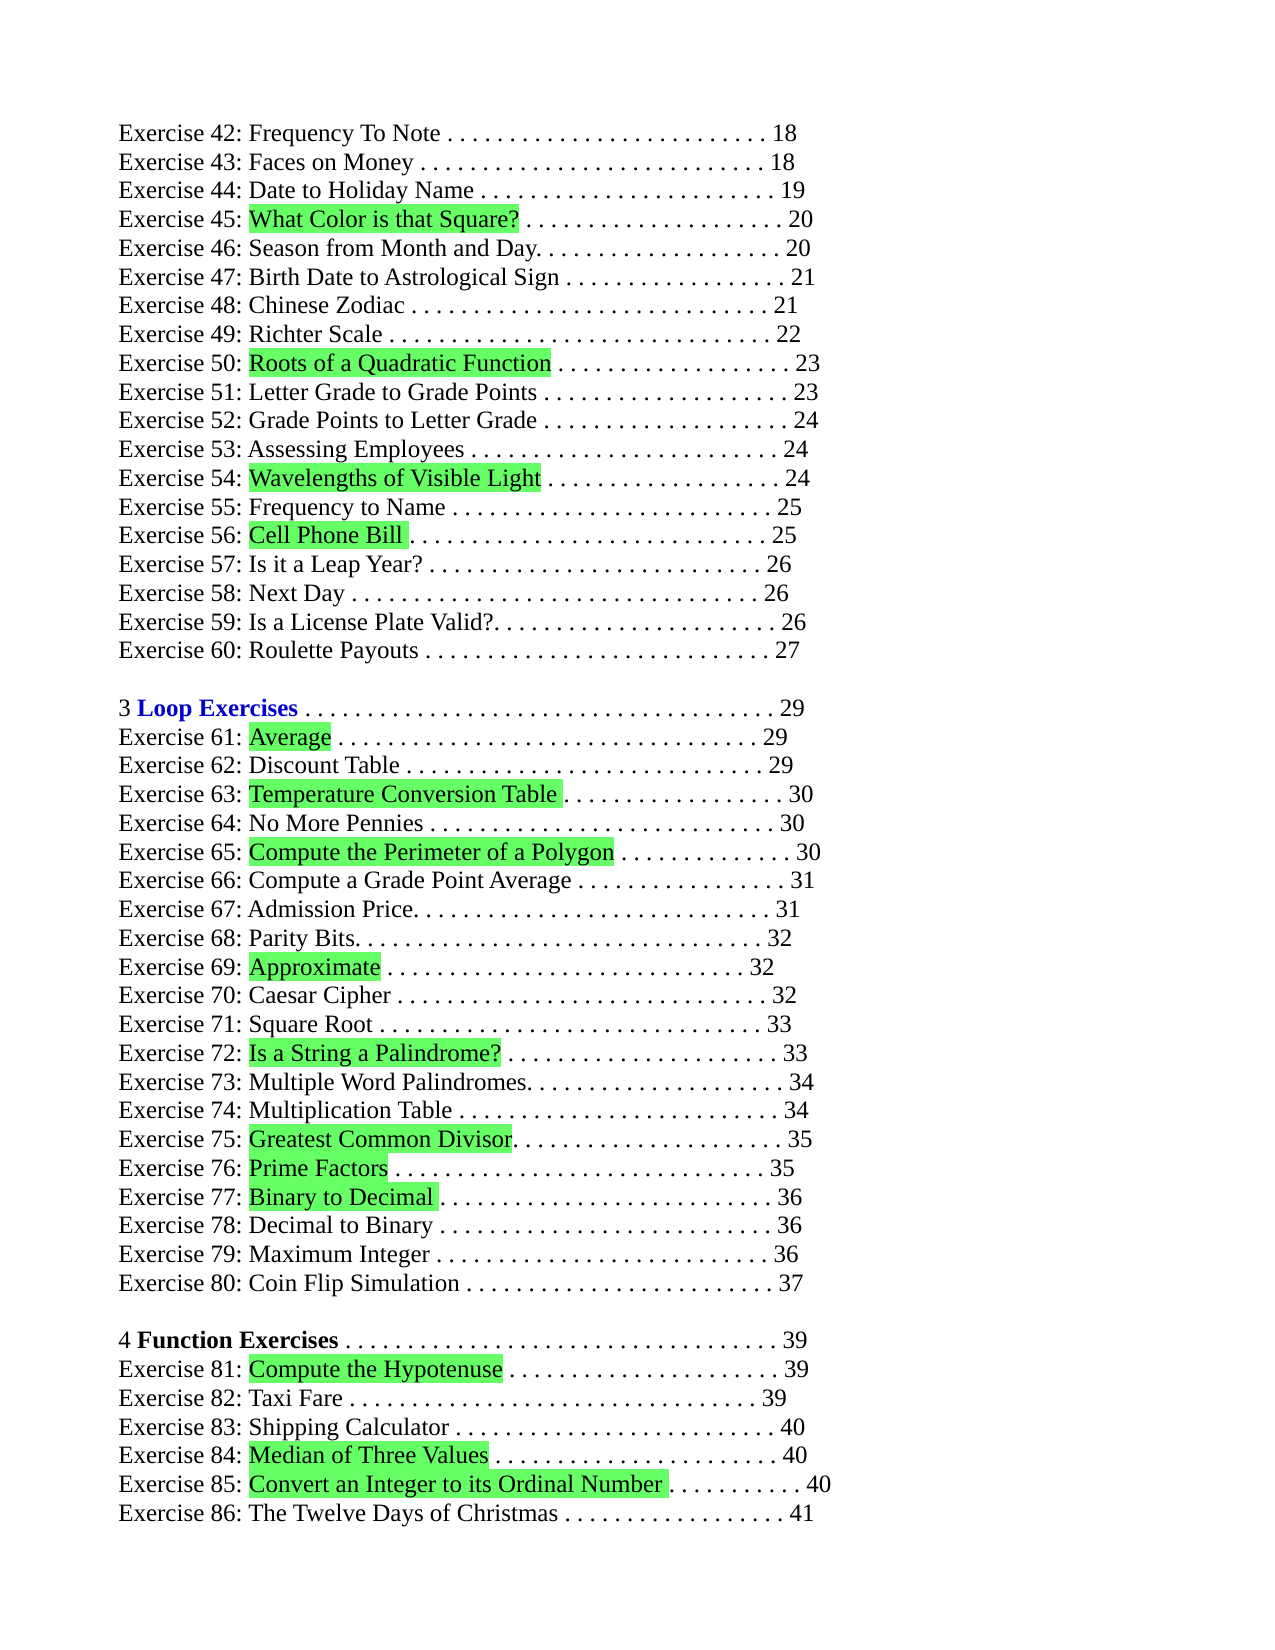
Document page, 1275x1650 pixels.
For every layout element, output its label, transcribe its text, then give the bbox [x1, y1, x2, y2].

text Exercise 48: Chinese Zodiac . . . . . . . . . . . . . . . . . . . . . . . . . . . . . 21 [118, 291, 1157, 319]
text Exercise 67: Admission Price. . . . . . . . . . . . . . . . . . . . . . . . . . . . . 31 [118, 894, 1157, 923]
text Exercise 65: Compute the Perimeter of a Polygon . . . . . . . . . . . . . . 30 [118, 837, 1157, 866]
text Exercise 73: Multiple Word Palindromes. . . . . . . . . . . . . . . . . . . . . 34 [118, 1067, 1157, 1096]
text Exercise 68: Parity Bits. . . . . . . . . . . . . . . . . . . . . . . . . . . . . . . . . 32 [118, 923, 1157, 952]
text Exercise 55: Frequency to Name . . . . . . . . . . . . . . . . . . . . . . . . . . 25 [118, 492, 1157, 521]
text Exercise 56: Cell Phone Bill . . . . . . . . . . . . . . . . . . . . . . . . . . . . . 25 [118, 521, 1157, 549]
text Exercise 66: Compute a Grade Point Average . . . . . . . . . . . . . . . . . 31 [118, 866, 1157, 894]
text Exercise 60: Roulette Payouts . . . . . . . . . . . . . . . . . . . . . . . . . . . . 27 [118, 636, 1157, 664]
text Exercise 83: Shipping Calculator . . . . . . . . . . . . . . . . . . . . . . . . . . 40 [118, 1412, 1157, 1441]
text Exercise 59: Is a License Plate Valid?. . . . . . . . . . . . . . . . . . . . . . . 26 [118, 607, 1157, 636]
text Exercise 76: Prime Factors . . . . . . . . . . . . . . . . . . . . . . . . . . . . . . 35 [118, 1153, 1157, 1182]
text Exercise 43: Faces on Money . . . . . . . . . . . . . . . . . . . . . . . . . . . . 18 [118, 147, 1157, 176]
text Exercise 70: Caesar Cipher . . . . . . . . . . . . . . . . . . . . . . . . . . . . . . 32 [118, 981, 1157, 1009]
text Exercise 42: Frequency To Note . . . . . . . . . . . . . . . . . . . . . . . . . . 18 [118, 118, 1157, 147]
text 4 Function Exercises . . . . . . . . . . . . . . . . . . . . . . . . . . . . . . . . . . . 39 [118, 1326, 1157, 1354]
text Exercise 58: Next Day . . . . . . . . . . . . . . . . . . . . . . . . . . . . . . . . . 26 [118, 578, 1157, 607]
text Exercise 46: Season from Month and Day. . . . . . . . . . . . . . . . . . . . 20 [118, 233, 1157, 262]
text Exercise 53: Assessing Employees . . . . . . . . . . . . . . . . . . . . . . . . . 24 [118, 434, 1157, 463]
text Exercise 82: Taxi Fare . . . . . . . . . . . . . . . . . . . . . . . . . . . . . . . . . 39 [118, 1383, 1157, 1412]
text Exercise 64: No More Pennies . . . . . . . . . . . . . . . . . . . . . . . . . . . . 30 [118, 808, 1157, 837]
text Exercise 45: What Color is that Square? . . . . . . . . . . . . . . . . . . . . . 20 [118, 204, 1157, 233]
text Exercise 61: Average . . . . . . . . . . . . . . . . . . . . . . . . . . . . . . . . . . 29 [118, 722, 1157, 751]
text Exercise 57: Is it a Leap Year? . . . . . . . . . . . . . . . . . . . . . . . . . . . 26 [118, 549, 1157, 578]
text Exercise 84: Median of Three Values . . . . . . . . . . . . . . . . . . . . . . . 40 [118, 1441, 1157, 1469]
text 3 Loop Exercises . . . . . . . . . . . . . . . . . . . . . . . . . . . . . . . . . . . . . . 29 [118, 693, 1157, 722]
text Exercise 80: Coin Flip Simulation . . . . . . . . . . . . . . . . . . . . . . . . . 37 [118, 1268, 1157, 1297]
text Exercise 44: Date to Holiday Name . . . . . . . . . . . . . . . . . . . . . . . . 19 [118, 176, 1157, 204]
text Exercise 63: Temperature Conversion Table . . . . . . . . . . . . . . . . . . 30 [118, 779, 1157, 808]
text Exercise 77: Binary to Decimal . . . . . . . . . . . . . . . . . . . . . . . . . . . 36 [118, 1182, 1157, 1211]
text Exercise 72: Is a String a Palindrome? . . . . . . . . . . . . . . . . . . . . . . 33 [118, 1038, 1157, 1067]
text Exercise 79: Maximum Integer . . . . . . . . . . . . . . . . . . . . . . . . . . . 36 [118, 1239, 1157, 1268]
text Exercise 52: Grade Points to Letter Grade . . . . . . . . . . . . . . . . . . . . 24 [118, 406, 1157, 434]
text Exercise 54: Wavelengths of Visible Light . . . . . . . . . . . . . . . . . . . 24 [118, 463, 1157, 492]
text Exercise 74: Multiplication Table . . . . . . . . . . . . . . . . . . . . . . . . . . 34 [118, 1096, 1157, 1124]
text Exercise 71: Square Root . . . . . . . . . . . . . . . . . . . . . . . . . . . . . . . 33 [118, 1009, 1157, 1038]
text Exercise 50: Roots of a Quadratic Function . . . . . . . . . . . . . . . . . . . 23 [118, 348, 1157, 377]
text Exercise 78: Decimal to Binary . . . . . . . . . . . . . . . . . . . . . . . . . . . 36 [118, 1211, 1157, 1239]
text Exercise 49: Richter Scale . . . . . . . . . . . . . . . . . . . . . . . . . . . . . . . 22 [118, 319, 1157, 348]
text Exercise 86: The Twelve Days of Christmas . . . . . . . . . . . . . . . . . . 41 [118, 1498, 1157, 1527]
text Exercise 51: Letter Grade to Grade Points . . . . . . . . . . . . . . . . . . . . 23 [118, 377, 1157, 406]
text Exercise 47: Birth Date to Astrological Sign . . . . . . . . . . . . . . . . . . 21 [118, 262, 1157, 291]
text Exercise 81: Compute the Hypotenuse . . . . . . . . . . . . . . . . . . . . . . 39 [118, 1354, 1157, 1383]
text Exercise 62: Discount Table . . . . . . . . . . . . . . . . . . . . . . . . . . . . . 29 [118, 751, 1157, 779]
text Exercise 75: Greatest Common Divisor. . . . . . . . . . . . . . . . . . . . . . 35 [118, 1124, 1157, 1153]
text Exercise 69: Approximate . . . . . . . . . . . . . . . . . . . . . . . . . . . . . 32 [118, 952, 1157, 981]
text Exercise 85: Convert an Integer to its Ordinal Number . . . . . . . . . . . 40 [118, 1469, 1157, 1498]
